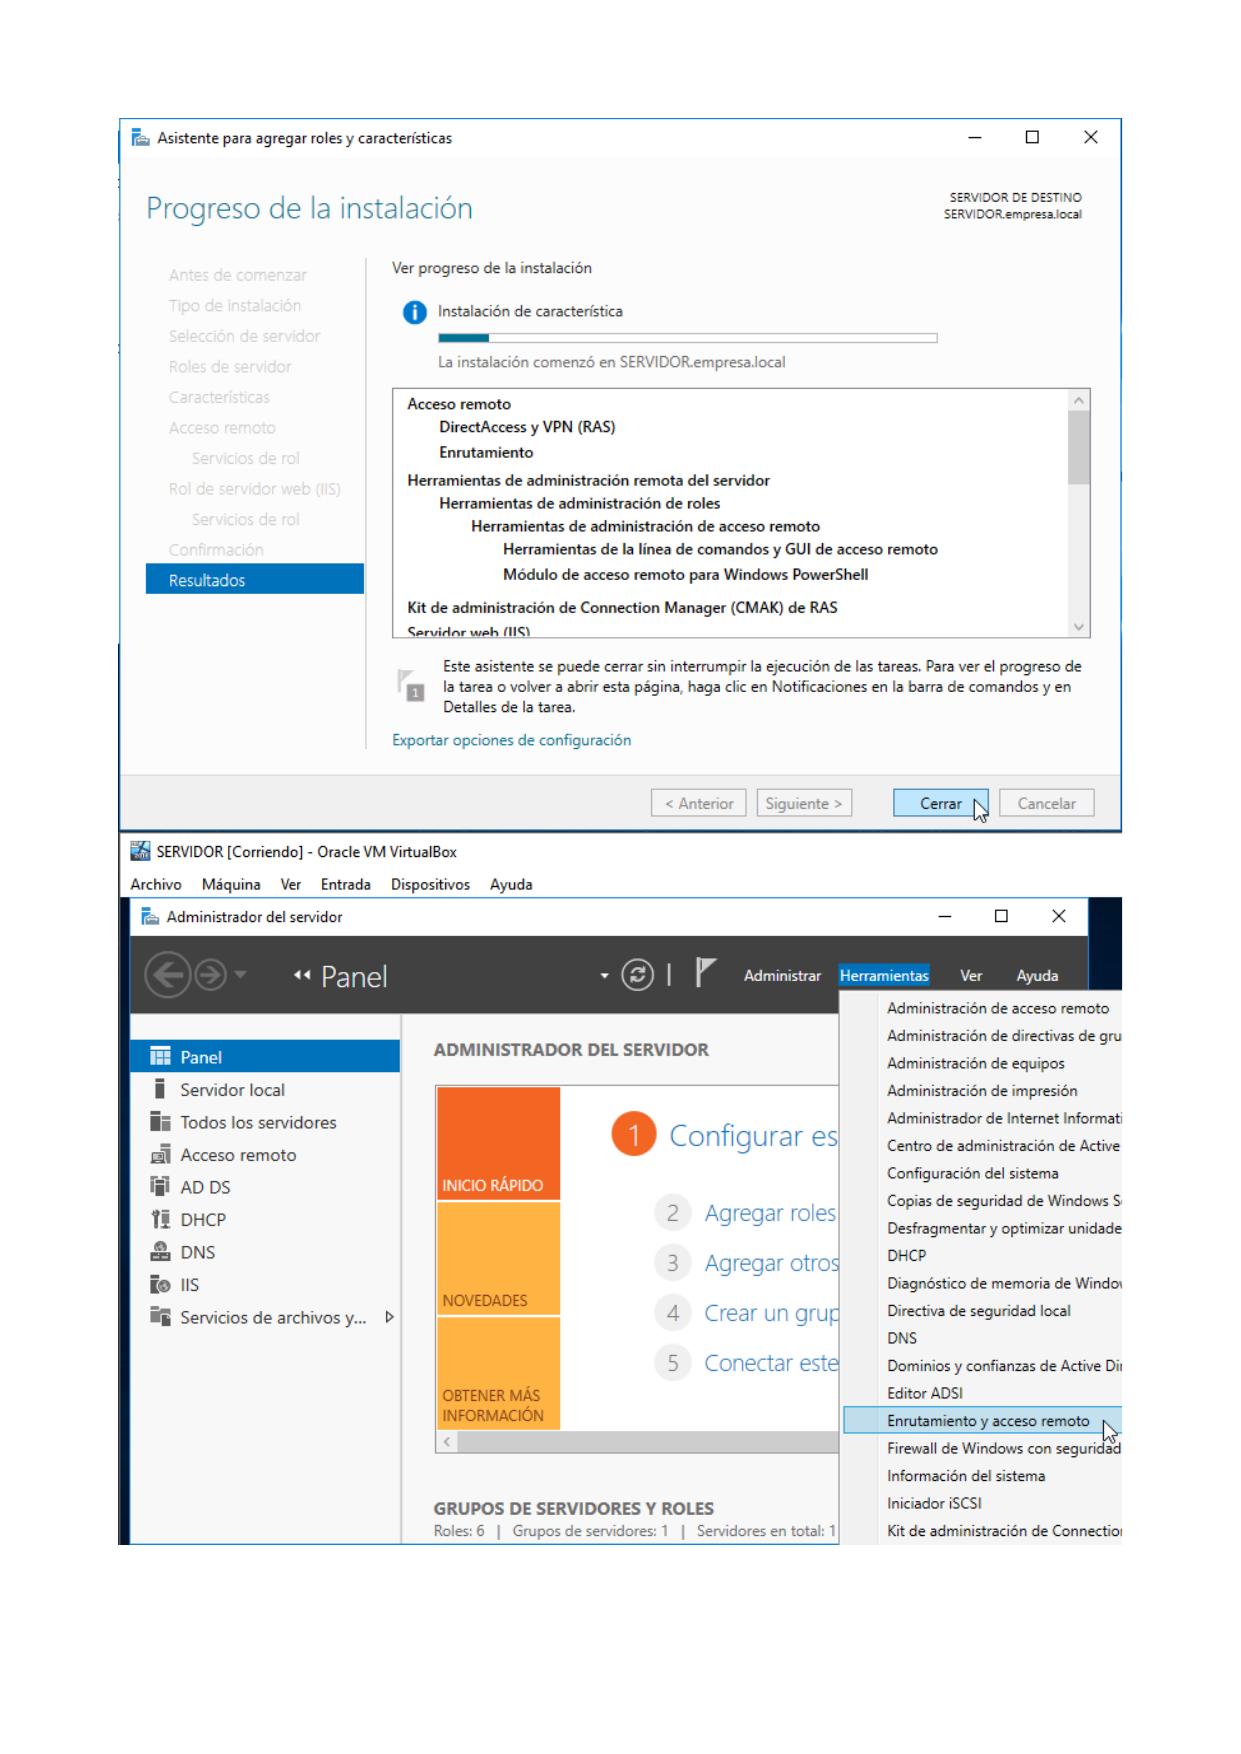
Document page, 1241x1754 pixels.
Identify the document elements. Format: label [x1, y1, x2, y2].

picture [118, 118, 1123, 1545]
